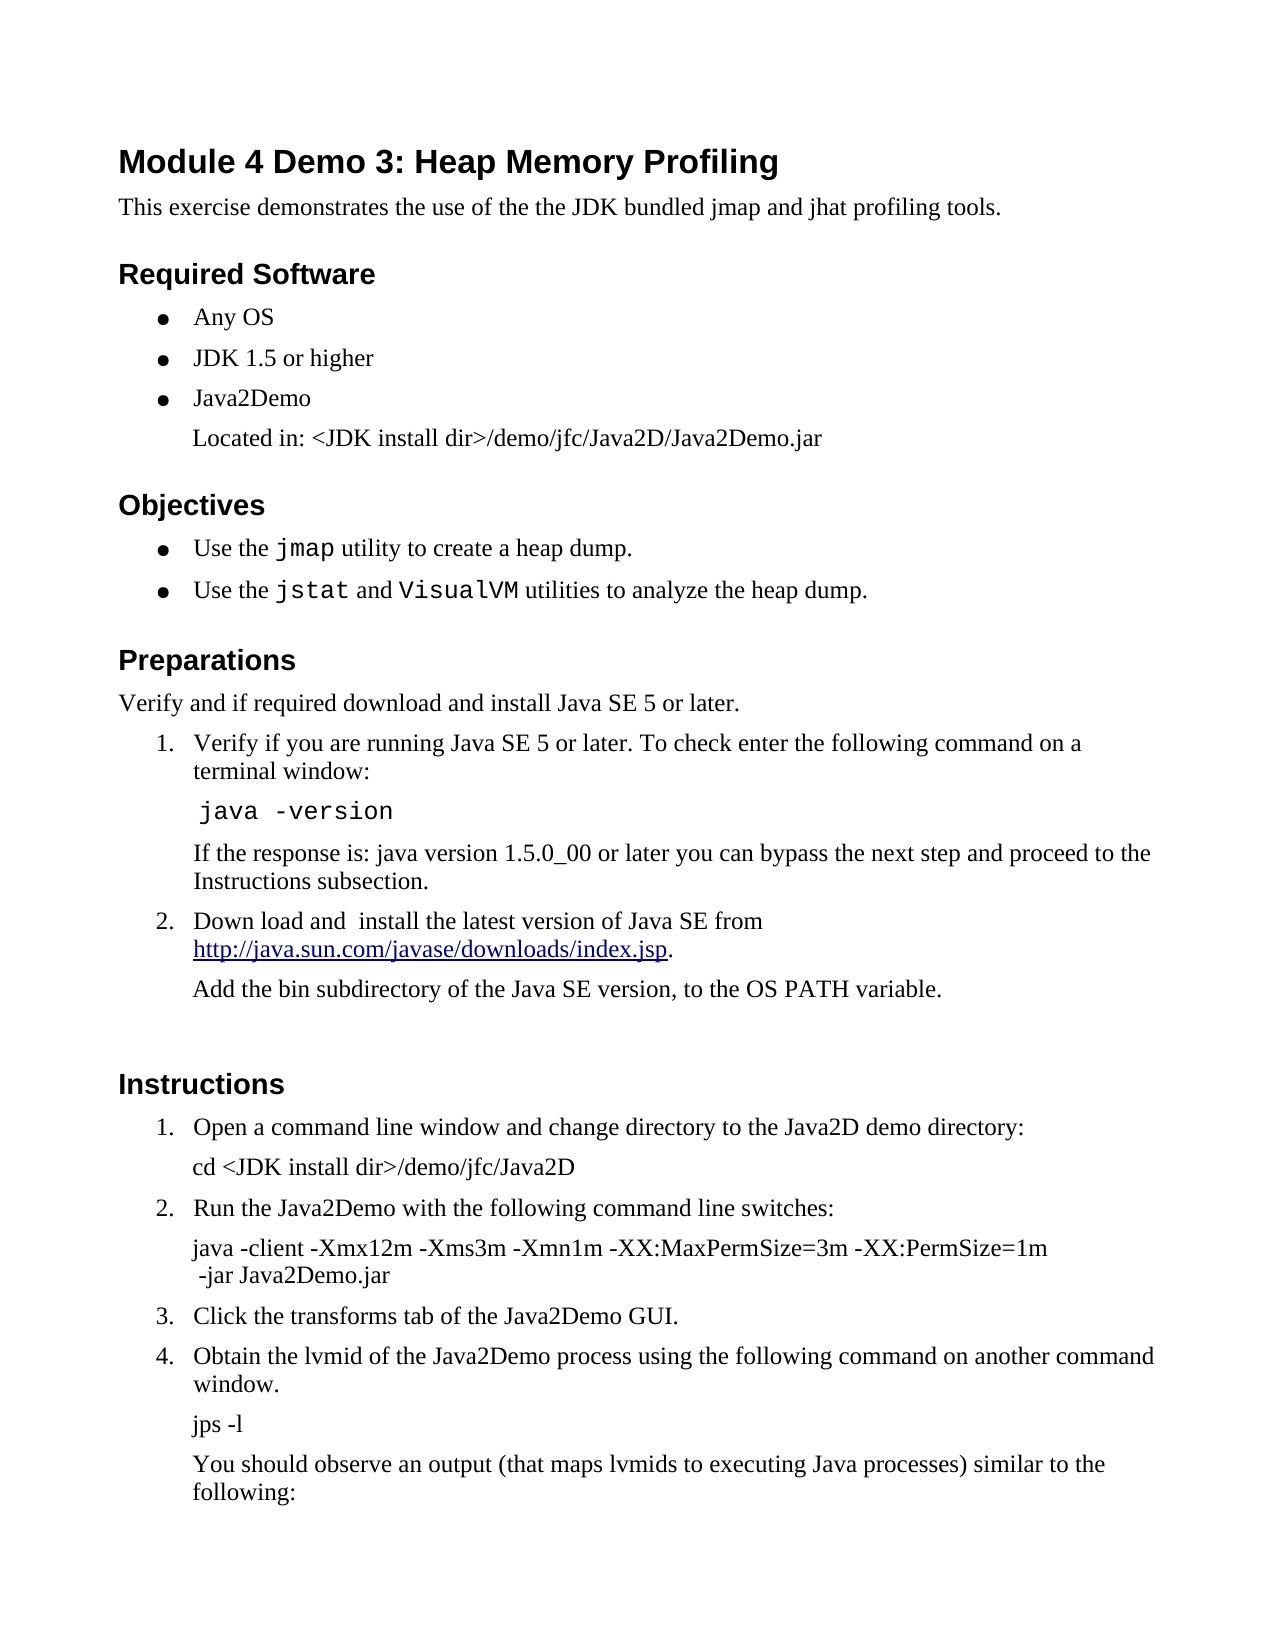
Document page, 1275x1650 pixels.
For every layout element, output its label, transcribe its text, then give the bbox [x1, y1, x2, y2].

text Add the bin subdirectory of the Java SE version, to the OS PATH variable. [192, 975, 1157, 1003]
list Use the jstat and VisualVM utilities to analyze the heap dump. [156, 577, 1157, 606]
list JDK 1.5 or higher [156, 344, 1157, 371]
list Verify if you are running Java SE 5 or later. To check enter the following command on a terminal window: [156, 729, 1157, 785]
text java -client -Xmx12m -Xms3m -Xmn1m -XX:MaxPermSize=3m -XX:PermSize=1m -jar Java2Demo.jar [192, 1234, 1157, 1289]
text Verify and if required download and install Java SE 5 or later. [118, 689, 1157, 717]
subtitle Module 4 Demo 3: Heap Memory Profiling [118, 143, 1157, 181]
subtitle Instructions [118, 1068, 1157, 1101]
list Java2Demo [156, 384, 1157, 412]
list Any OS [156, 303, 1157, 331]
list Down load and install the latest version of Java SE from http://java.sun.com/javase/downloads/index.jsp. [156, 907, 1157, 963]
text You should observe an output (that maps lvmids to executing Java processes) similar to the following: [192, 1450, 1157, 1506]
subtitle Preparations [118, 644, 1157, 677]
text Located in: <JDK install dir>/demo/jfc/Java2D/Java2Demo.jar [192, 424, 1157, 452]
text cd <JDK install dir>/demo/jfc/Java2D [192, 1153, 1157, 1181]
list Open a command line window and change directory to the Java2D demo directory: [156, 1113, 1157, 1141]
list Click the transforms tab of the Java2Demo GUI. [156, 1302, 1157, 1329]
subtitle Objectives [118, 489, 1157, 522]
text This exercise demonstrates the use of the the JDK bundled jmap and jhat profiling tools. [118, 193, 1157, 221]
list Use the jmap utility to create a heap dump. [156, 534, 1157, 564]
subtitle Required Software [118, 258, 1157, 291]
text java -version [192, 797, 1157, 827]
list Run the Java2Demo with the following command line switches: [156, 1194, 1157, 1221]
list Obtain the lvmid of the Java2Demo process using the following command on another command window. [156, 1342, 1157, 1397]
list If the response is: java version 1.5.0_00 or later you can bypass the next step and proceed to the Instructions subsection. [156, 839, 1157, 895]
text jps -l [192, 1410, 1157, 1438]
